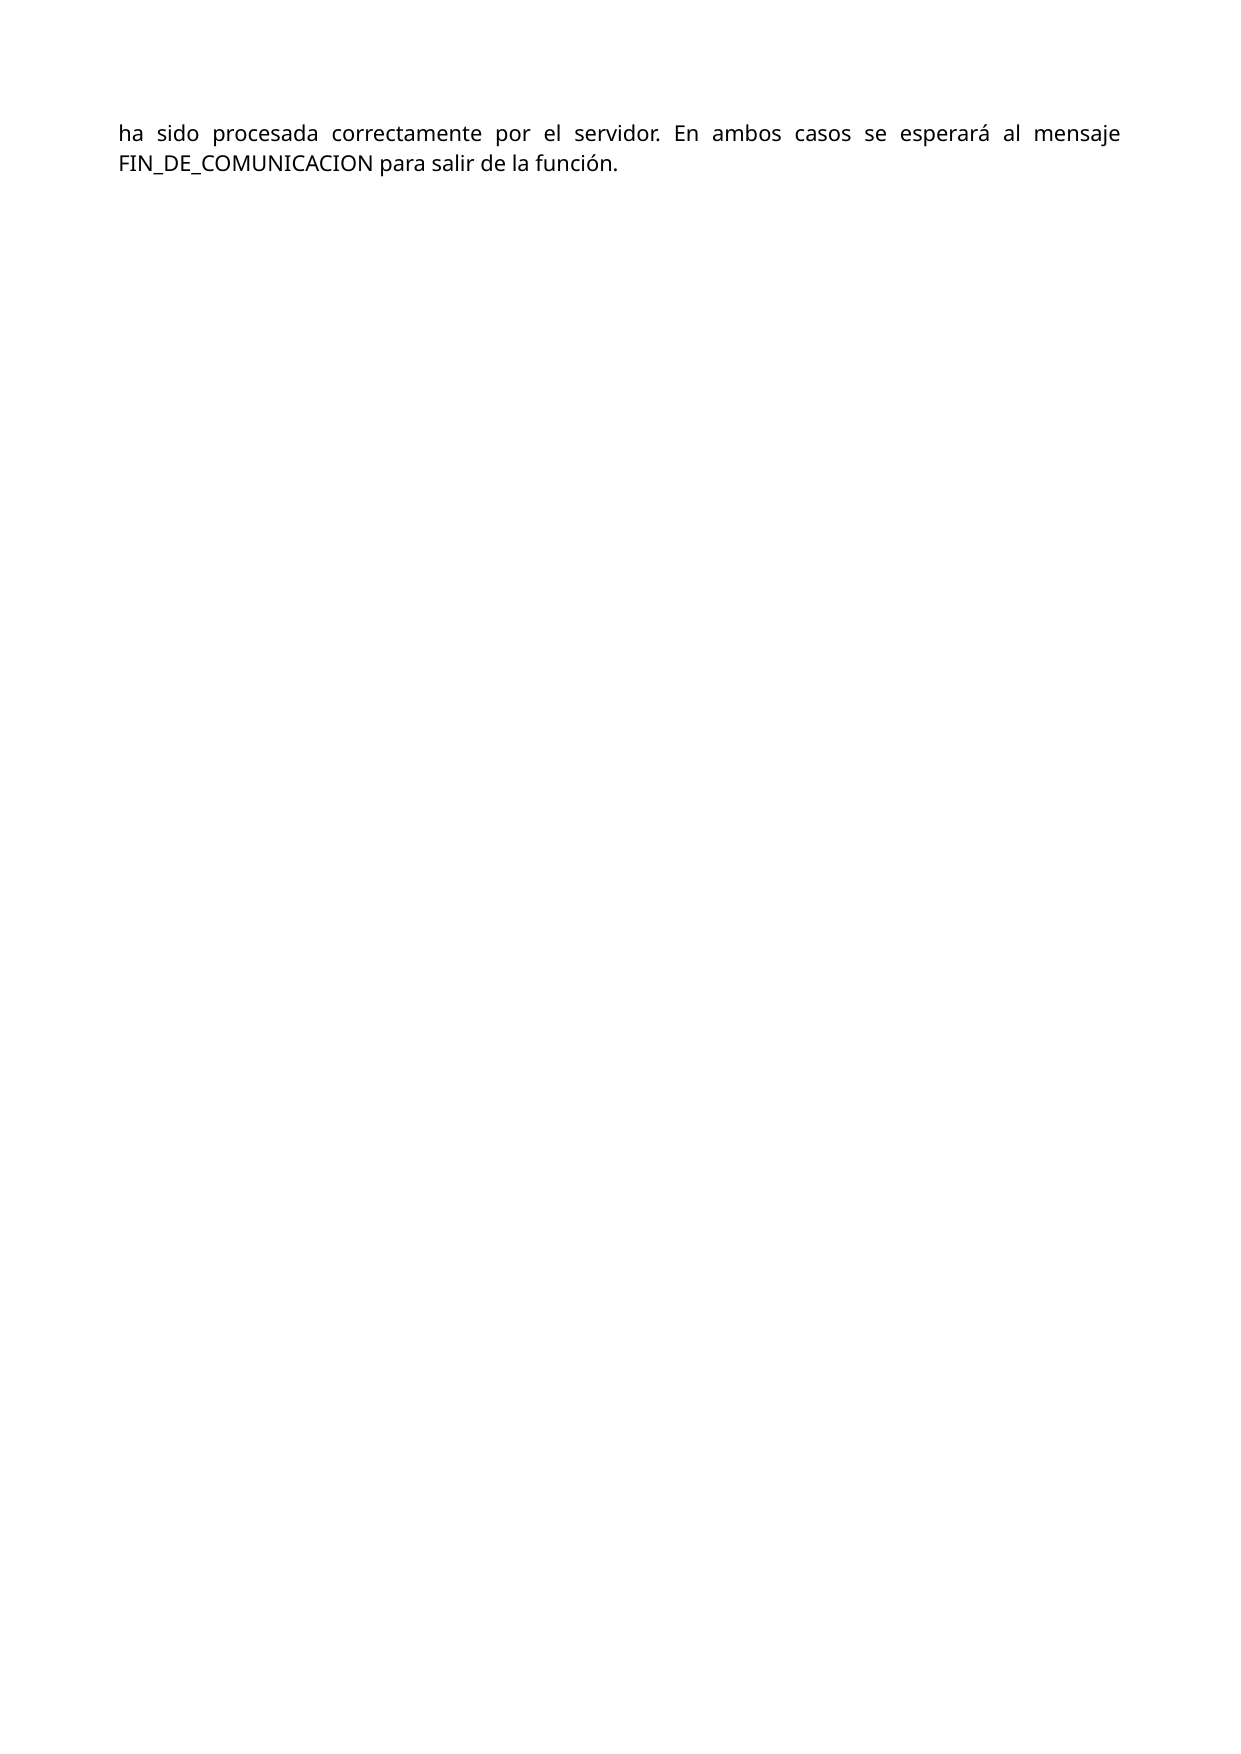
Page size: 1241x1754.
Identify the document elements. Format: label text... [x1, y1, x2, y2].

text ha sido procesada correctamente por el servidor. En ambos casos se esperará al mensaje FIN_DE_COMUNICACION para salir de la función. [118, 118, 1122, 178]
